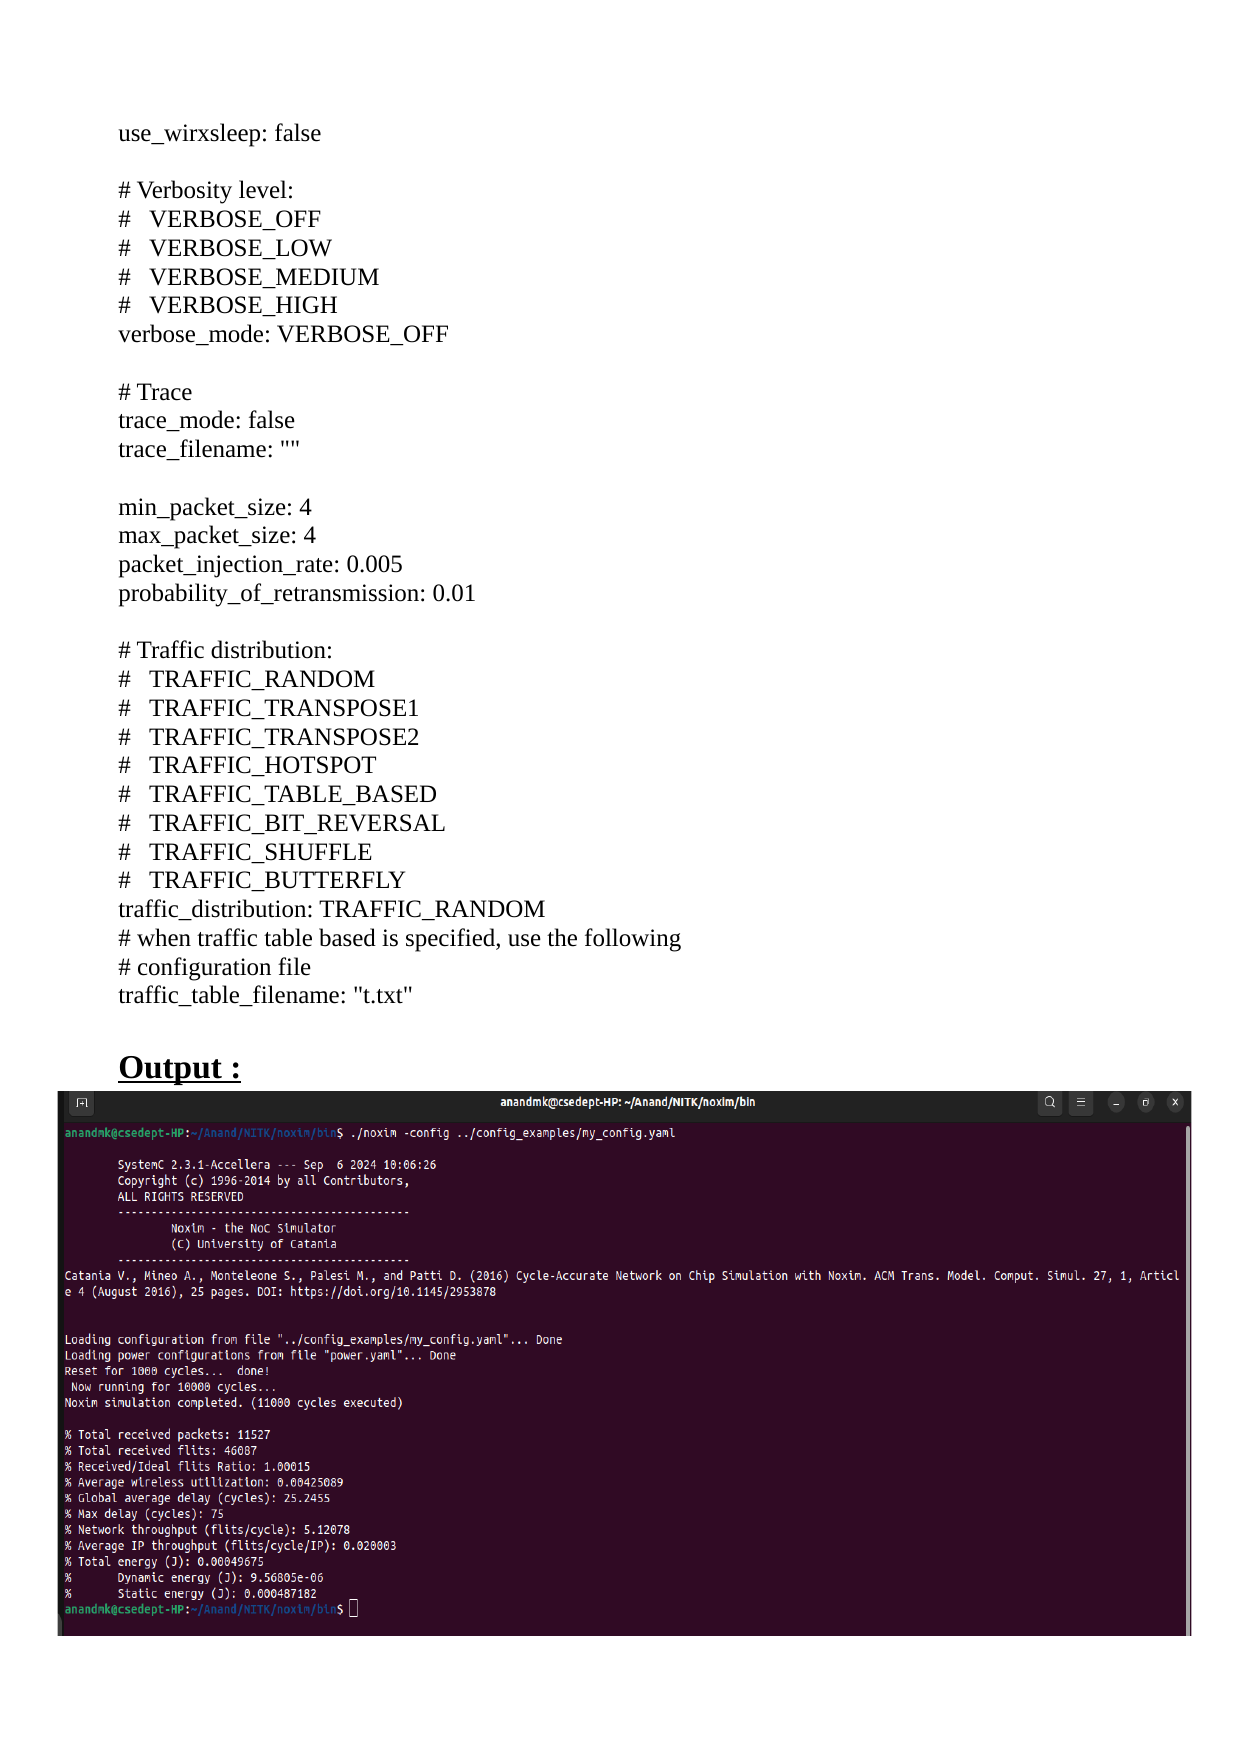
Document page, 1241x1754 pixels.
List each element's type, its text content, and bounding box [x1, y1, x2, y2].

text # TRAFFIC_BUTTERFLY [118, 866, 1122, 894]
text min_packet_size: 4 [118, 492, 1122, 521]
text # TRAFFIC_SHUFFLE [118, 837, 1122, 866]
text use_wirxsleep: false [118, 118, 1122, 147]
text traffic_distribution: TRAFFIC_RANDOM [118, 894, 1122, 923]
text # Verbosity level: [118, 176, 1122, 204]
text trace_filename: "" [118, 434, 1122, 463]
text # configuration file [118, 952, 1122, 981]
text # Traffic distribution: [118, 636, 1122, 664]
text # VERBOSE_MEDIUM [118, 262, 1122, 291]
text # when traffic table based is specified, use the following [118, 923, 1122, 952]
text # TRAFFIC_RANDOM [118, 664, 1122, 693]
text packet_injection_rate: 0.005 [118, 549, 1122, 578]
text # VERBOSE_OFF [118, 204, 1122, 233]
text verbose_mode: VERBOSE_OFF [118, 319, 1122, 348]
text # Trace [118, 377, 1122, 406]
text # VERBOSE_LOW [118, 233, 1122, 262]
text max_packet_size: 4 [118, 521, 1122, 549]
text # TRAFFIC_HOTSPOT [118, 751, 1122, 779]
text trace_mode: false [118, 406, 1122, 434]
text # TRAFFIC_TRANSPOSE1 [118, 693, 1122, 722]
text traffic_table_filename: "t.txt" [118, 981, 1122, 1009]
text # TRAFFIC_TABLE_BASED [118, 779, 1122, 808]
text # VERBOSE_HIGH [118, 291, 1122, 319]
text probability_of_retransmission: 0.01 [118, 578, 1122, 607]
text Output : [118, 1048, 1122, 1086]
text # TRAFFIC_TRANSPOSE2 [118, 722, 1122, 751]
text # TRAFFIC_BIT_REVERSAL [118, 808, 1122, 837]
